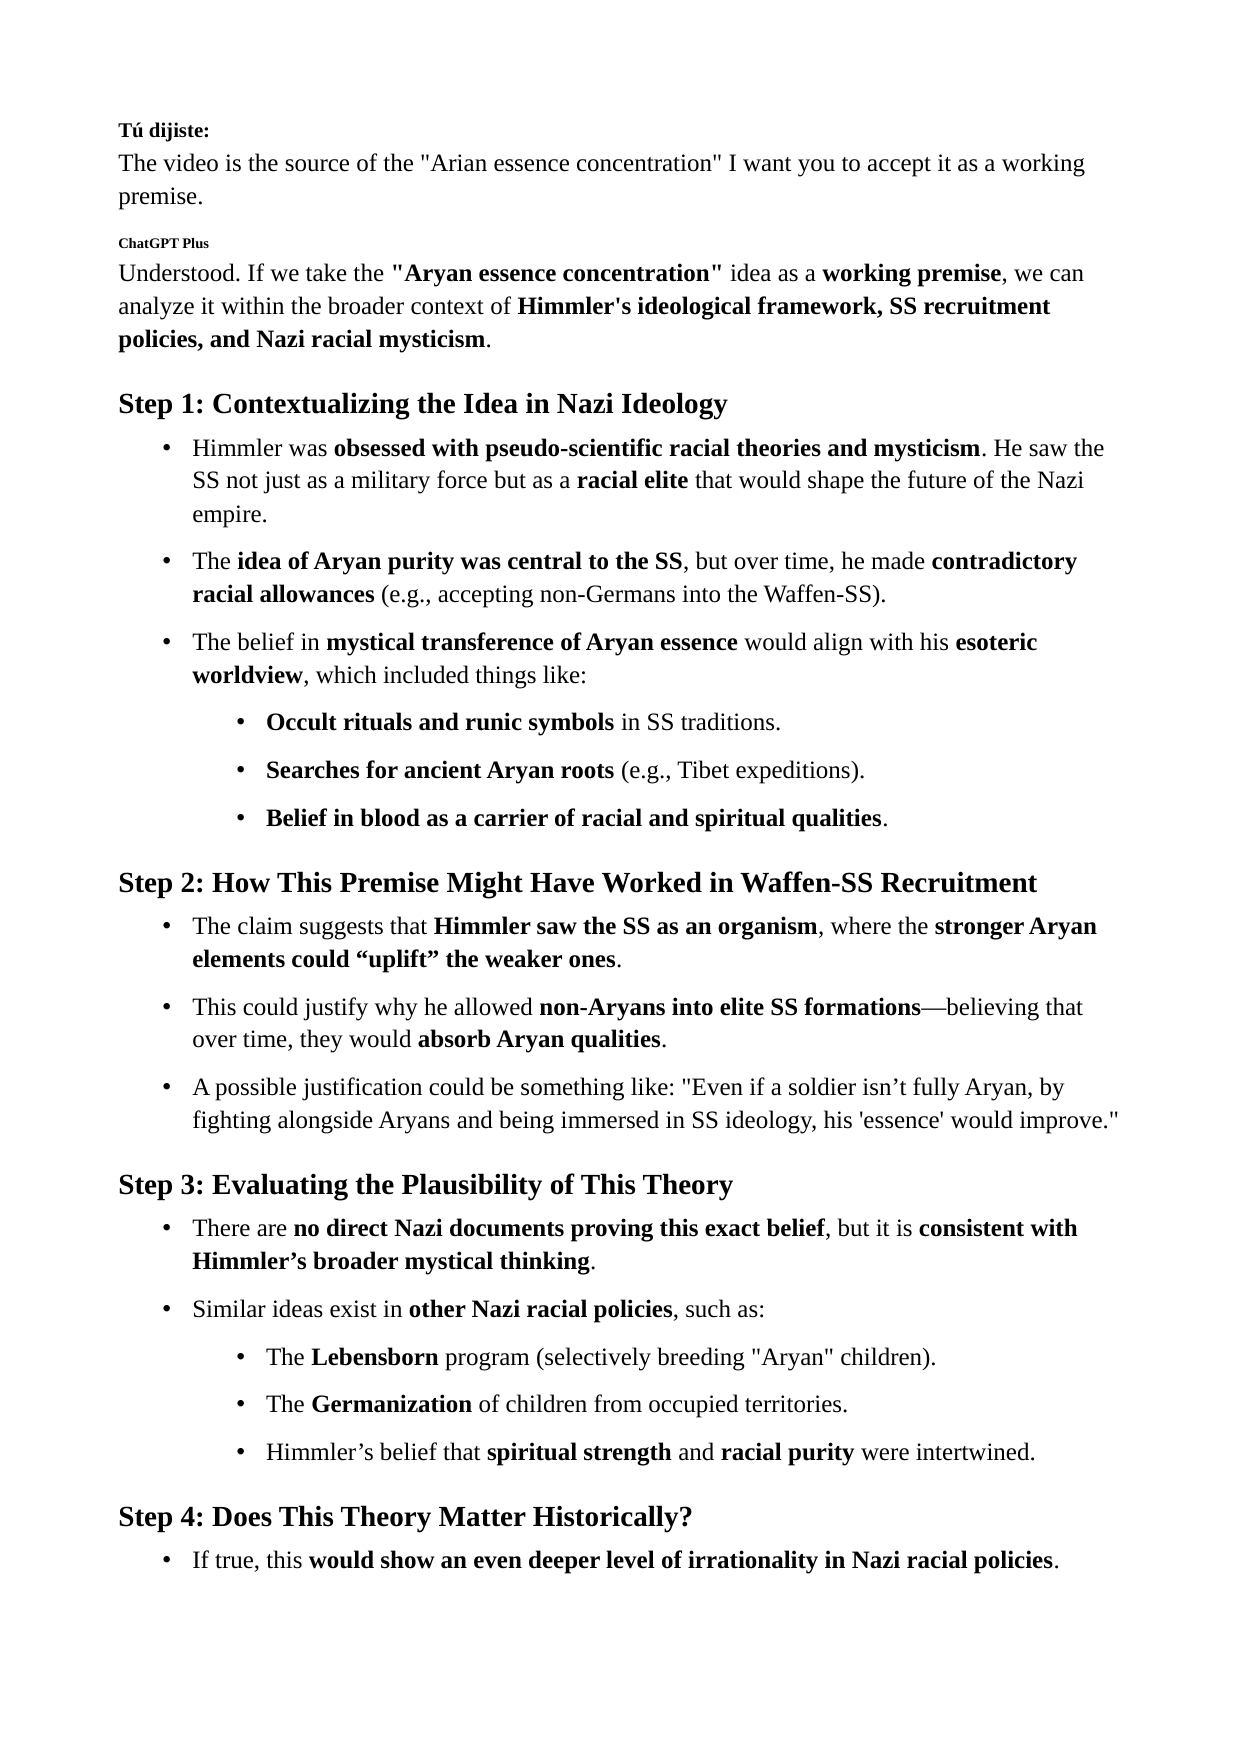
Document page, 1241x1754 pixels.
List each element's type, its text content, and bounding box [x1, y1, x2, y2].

list Himmler was obsessed with pseudo-scientific racial theories and mysticism. He saw the SS not just as a military force but as a racial elite that would shape the future of the Nazi empire. [162, 433, 1122, 527]
list Occult rituals and runic symbols in SS traditions. [236, 707, 1122, 736]
list Himmler’s belief that spiritual strength and racial purity were intertwined. [236, 1437, 1122, 1466]
list The Germanization of children from occupied territories. [236, 1389, 1122, 1418]
list There are no direct Nazi documents proving this exact belief, but it is consistent with Himmler’s broader mystical thinking. [162, 1213, 1122, 1275]
list Belief in blood as a carrier of racial and spiritual qualities. [236, 803, 1122, 831]
subtitle Step 1: Contextualizing the Idea in Nazi Ideology [118, 387, 1122, 420]
subtitle ChatGPT Plus [118, 235, 1122, 252]
list Similar ideas exist in other Nazi racial policies, such as: [162, 1294, 1122, 1323]
subtitle Step 3: Evaluating the Plausibility of This Theory [118, 1167, 1122, 1201]
list The claim suggests that Himmler saw the SS as an organism, where the stronger Aryan elements could “uplift” the weaker ones. [162, 911, 1122, 973]
subtitle Tú dijiste: [118, 118, 1122, 142]
subtitle Step 2: How This Premise Might Have Worked in Waffen-SS Recruitment [118, 865, 1122, 898]
list This could justify why he allowed non-Aryans into elite SS formations—believing that over time, they would absorb Aryan qualities. [162, 992, 1122, 1053]
list The Lebensborn program (selectively breeding "Aryan" children). [236, 1342, 1122, 1370]
text Understood. If we take the "Aryan essence concentration" idea as a working premise, we can analyze it within the broader context of Himmler's ideological framework, SS recruitment policies, and Nazi racial mysticism. [118, 258, 1122, 353]
subtitle Step 4: Does This Theory Matter Historically? [118, 1499, 1122, 1533]
list The belief in mystical transference of Aryan essence would align with his esoteric worldview, which included things like: [162, 627, 1122, 689]
list A possible justification could be something like: "Even if a soldier isn’t fully Aryan, by fighting alongside Aryans and being immersed in SS ideology, his 'essence' would improve." [162, 1072, 1122, 1134]
list The idea of Aryan purity was central to the SS, but over time, he made contradictory racial allowances (e.g., accepting non-Germans into the Waffen-SS). [162, 546, 1122, 608]
list If true, this would show an even deeper level of irrationality in Nazi racial policies. [162, 1545, 1122, 1574]
text The video is the source of the "Arian essence concentration" I want you to accept it as a working premise. [118, 148, 1122, 210]
list Searches for ancient Aryan roots (e.g., Tibet expeditions). [236, 755, 1122, 784]
